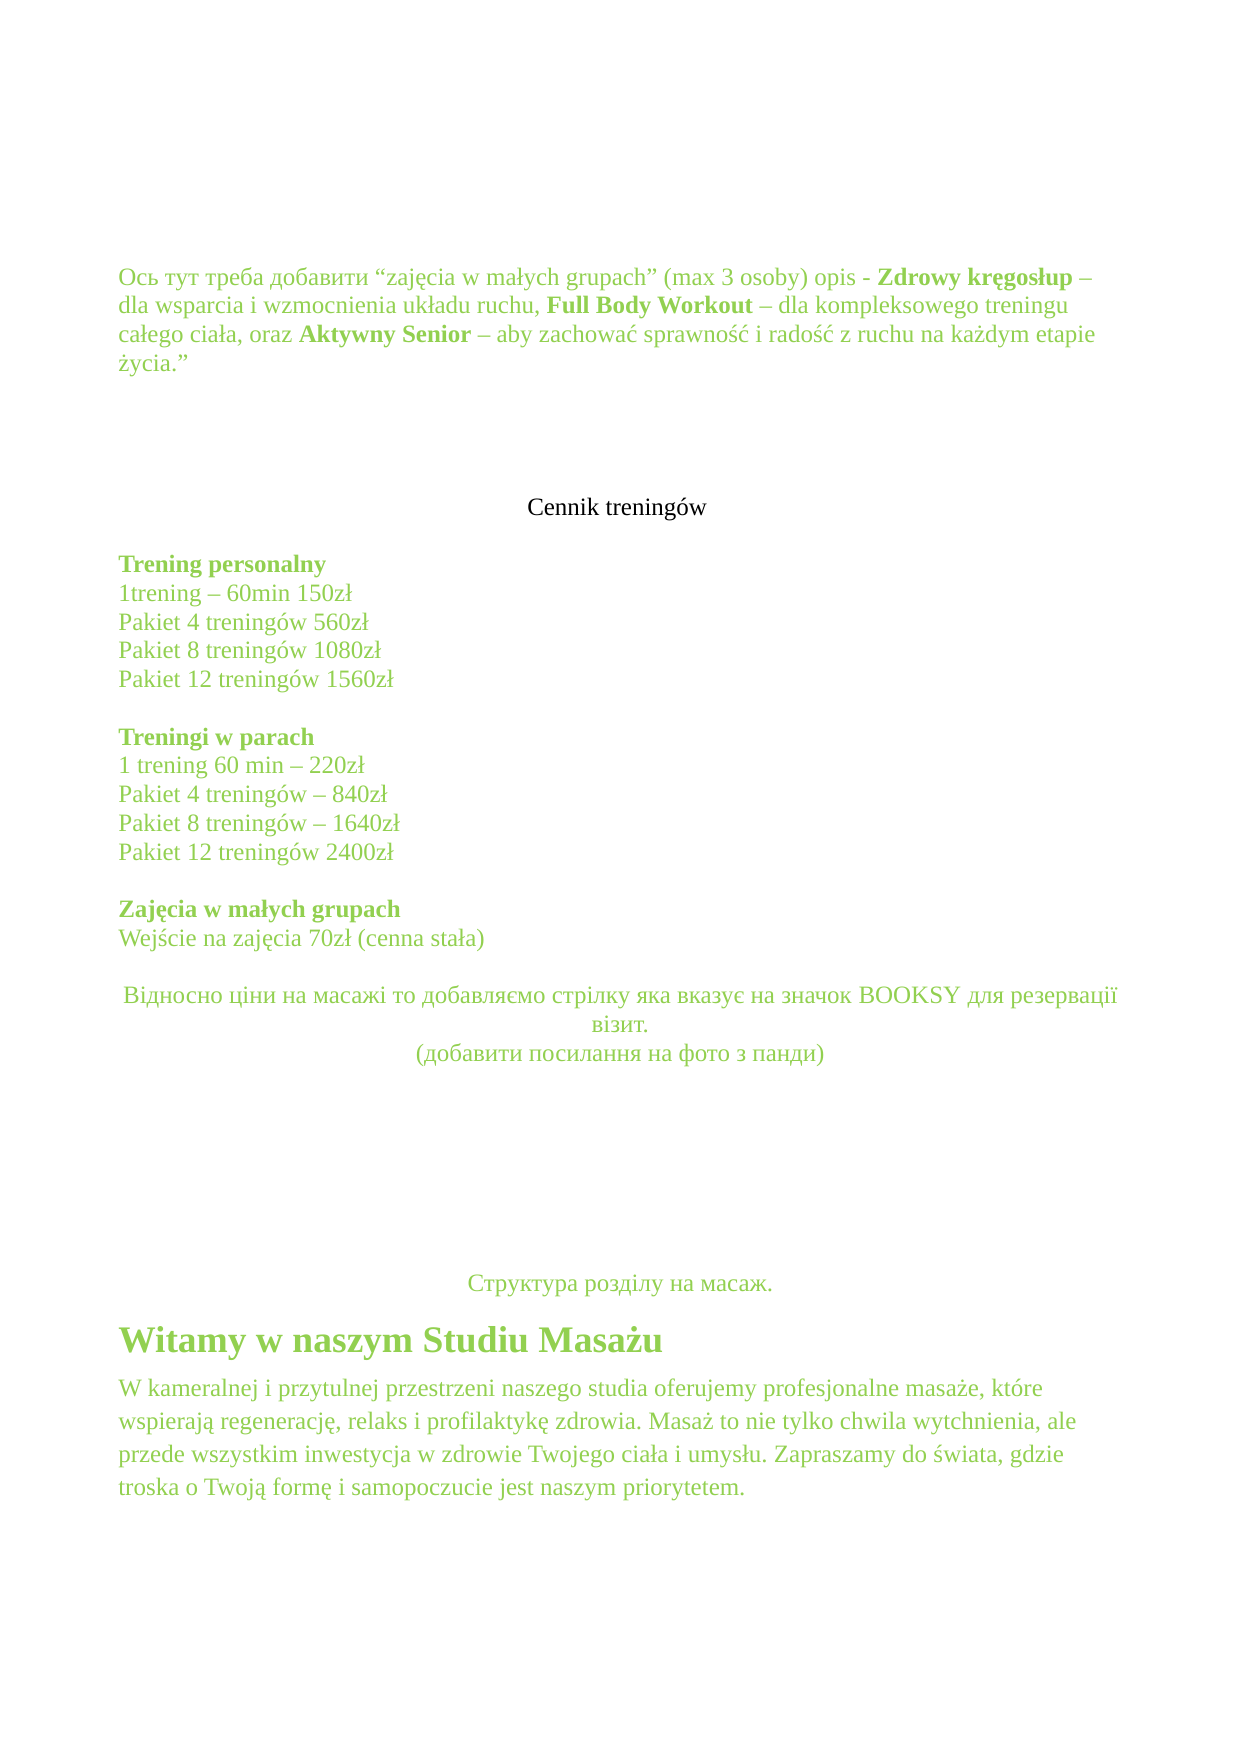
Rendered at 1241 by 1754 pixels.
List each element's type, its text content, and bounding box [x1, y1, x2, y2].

text Cennik treningów [118, 492, 1122, 549]
text Відносно ціни на масажі то добавляємо стрілку яка вказує на значок BOOKSY для резервації візит. (добавити посилання на фото з панди) Структура розділу на масаж. [118, 981, 1122, 1297]
text Ось тут треба добавити “zajęcia w małych grupach” (max 3 osoby) opis - Zdrowy kręgosłup – dla wsparcia i wzmocnienia układu ruchu, Full Body Workout – dla kompleksowego treningu całego ciała, oraz Aktywny Senior – aby zachować sprawność i radość z ruchu na każdym etapie życia.” [118, 262, 1122, 492]
text Trening personalny 1trening – 60min 150zł Pakiet 4 treningów 560zł Pakiet 8 treningów 1080zł Pakiet 12 treningów 1560zł Treningi w parach [118, 549, 1122, 751]
text 1 trening 60 min – 220zł Pakiet 4 treningów – 840zł Pakiet 8 treningów – 1640zł Pakiet 12 treningów 2400zł Zajęcia w małych grupach Wejście na zajęcia 70zł (cenna stała) [118, 751, 1122, 952]
subtitle Witamy w naszym Studiu Masażu [118, 1318, 1122, 1361]
text W kameralnej i przytulnej przestrzeni naszego studia oferujemy profesjonalne masaże, które wspierają regenerację, relaks i profilaktykę zdrowia. Masaż to nie tylko chwila wytchnienia, ale przede wszystkim inwestycja w zdrowie Twojego ciała i umysłu. Zapraszamy do świata, gdzie troska o Twoją formę i samopoczucie jest naszym priorytetem. [118, 1373, 1122, 1501]
